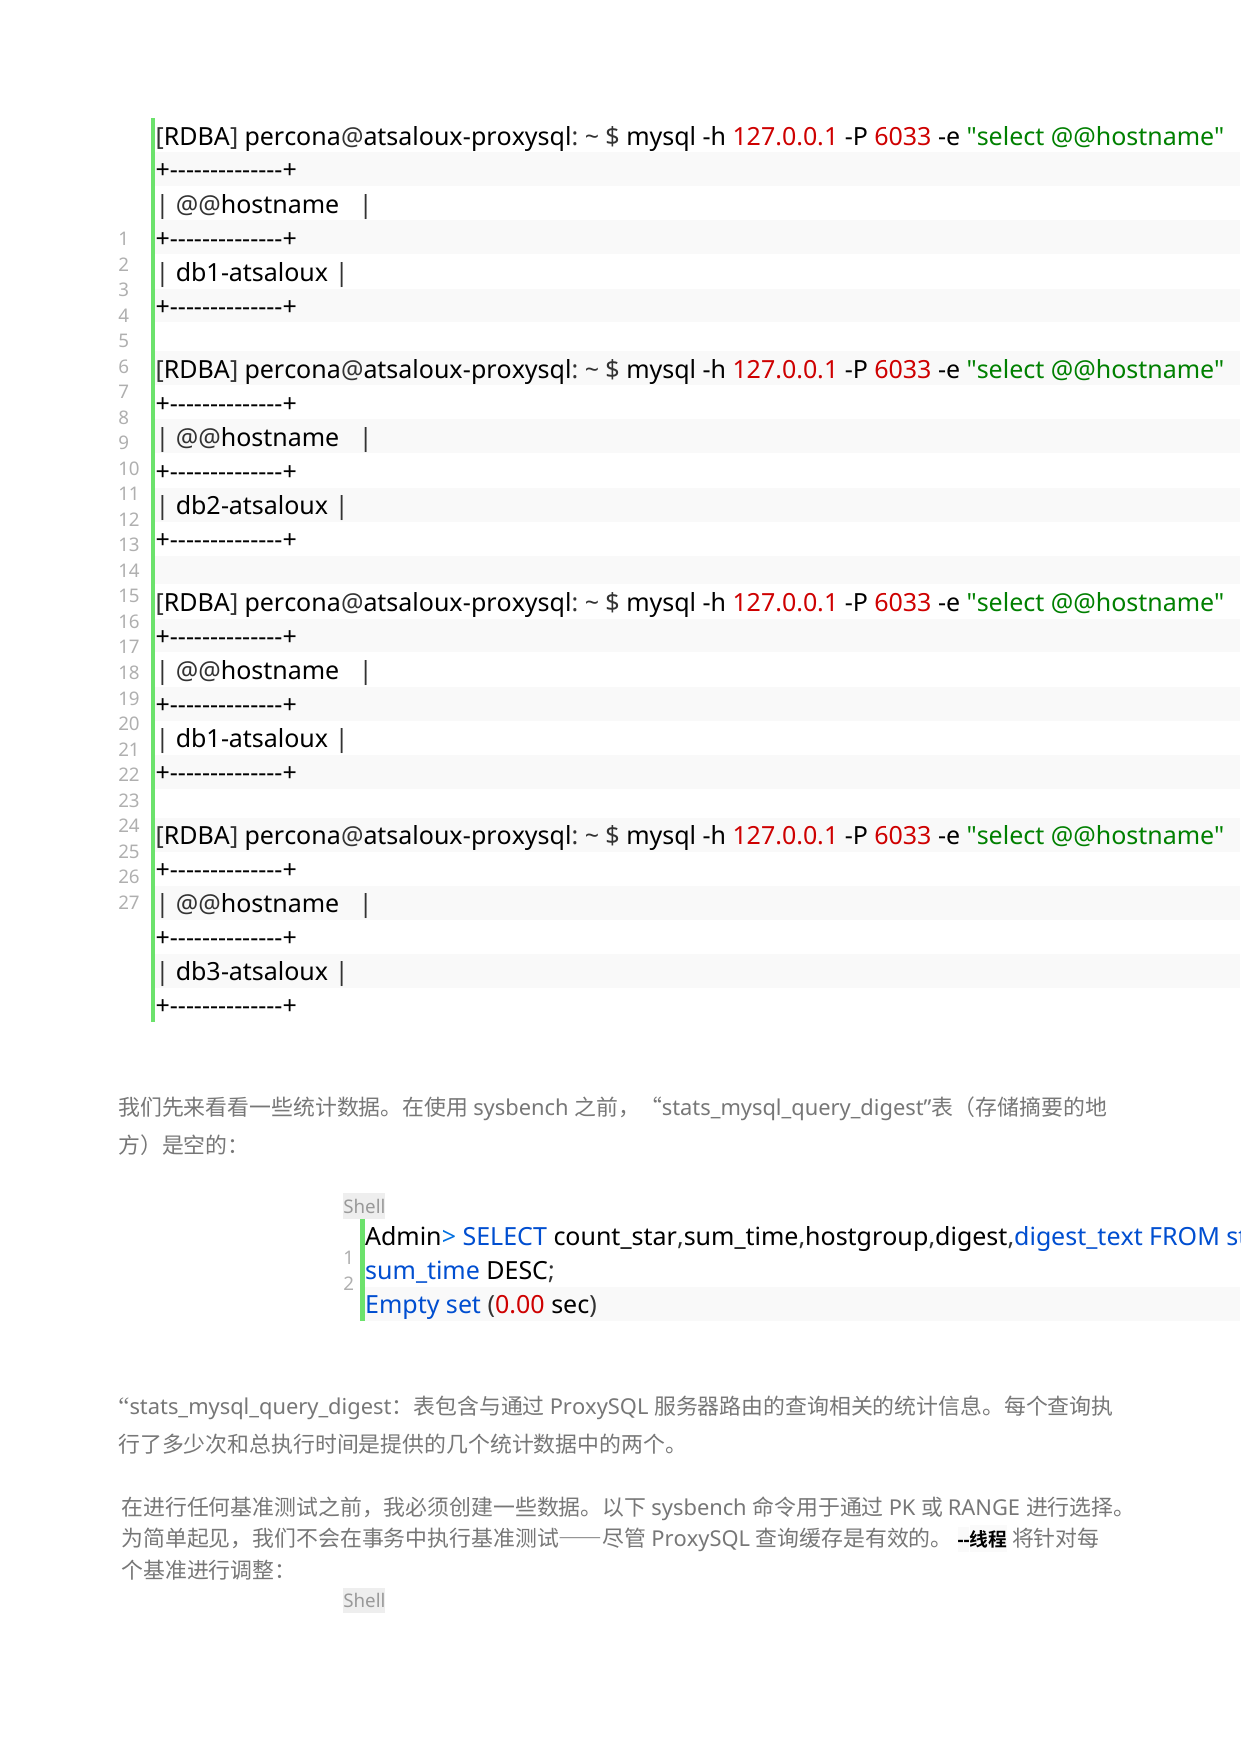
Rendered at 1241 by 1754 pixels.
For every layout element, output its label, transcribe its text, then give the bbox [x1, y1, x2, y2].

table_header Admin> SELECT count_star,sum_time,hostgroup,digest,digest_text FROM stats_mysql_query_digest_reset ORDER BY sum_time DESC; Empty set (0.00 sec) [365, 1219, 1240, 1287]
table_header [RDBA] percona@atsaloux-proxysql: ~ $ mysql -h 127.0.0.1 -P 6033 -e "select @@hostname" +--------------+ | @@hostname | +--------------+ | db1-atsaloux | +--------------+ [RDBA] percona@atsaloux-proxysql: ~ $ mysql -h 127.0.0.1 -P 6033 -e "select @@hostname" +--------------+ | @@hostname | +--------------+ | db2-atsaloux | +--------------+ [RDBA] percona@atsaloux-proxysql: ~ $ mysql -h 127.0.0.1 -P 6033 -e "select @@hostname" +--------------+ | @@hostname | +--------------+ | db1-atsaloux | +--------------+ [RDBA] percona@atsaloux-proxysql: ~ $ mysql -h 127.0.0.1 -P 6033 -e "select @@hostname" +--------------+ | @@hostname | +--------------+ | db3-atsaloux | +--------------+ [155, 254, 1240, 289]
table_header [RDBA] percona@atsaloux-proxysql: ~ $ mysql -h 127.0.0.1 -P 6033 -e "select @@hostname" +--------------+ | @@hostname | +--------------+ | db1-atsaloux | +--------------+ [RDBA] percona@atsaloux-proxysql: ~ $ mysql -h 127.0.0.1 -P 6033 -e "select @@hostname" +--------------+ | @@hostname | +--------------+ | db2-atsaloux | +--------------+ [RDBA] percona@atsaloux-proxysql: ~ $ mysql -h 127.0.0.1 -P 6033 -e "select @@hostname" +--------------+ | @@hostname | +--------------+ | db1-atsaloux | +--------------+ [RDBA] percona@atsaloux-proxysql: ~ $ mysql -h 127.0.0.1 -P 6033 -e "select @@hostname" +--------------+ | @@hostname | +--------------+ | db3-atsaloux | +--------------+ [155, 721, 1240, 755]
text Shell [118, 1585, 1122, 1628]
table_header [RDBA] percona@atsaloux-proxysql: ~ $ mysql -h 127.0.0.1 -P 6033 -e "select @@hostname" +--------------+ | @@hostname | +--------------+ | db1-atsaloux | +--------------+ [RDBA] percona@atsaloux-proxysql: ~ $ mysql -h 127.0.0.1 -P 6033 -e "select @@hostname" +--------------+ | @@hostname | +--------------+ | db2-atsaloux | +--------------+ [RDBA] percona@atsaloux-proxysql: ~ $ mysql -h 127.0.0.1 -P 6033 -e "select @@hostname" +--------------+ | @@hostname | +--------------+ | db1-atsaloux | +--------------+ [RDBA] percona@atsaloux-proxysql: ~ $ mysql -h 127.0.0.1 -P 6033 -e "select @@hostname" +--------------+ | @@hostname | +--------------+ | db3-atsaloux | +--------------+ [155, 453, 1240, 488]
table_header [RDBA] percona@atsaloux-proxysql: ~ $ mysql -h 127.0.0.1 -P 6033 -e "select @@hostname" +--------------+ | @@hostname | +--------------+ | db1-atsaloux | +--------------+ [RDBA] percona@atsaloux-proxysql: ~ $ mysql -h 127.0.0.1 -P 6033 -e "select @@hostname" +--------------+ | @@hostname | +--------------+ | db2-atsaloux | +--------------+ [RDBA] percona@atsaloux-proxysql: ~ $ mysql -h 127.0.0.1 -P 6033 -e "select @@hostname" +--------------+ | @@hostname | +--------------+ | db1-atsaloux | +--------------+ [RDBA] percona@atsaloux-proxysql: ~ $ mysql -h 127.0.0.1 -P 6033 -e "select @@hostname" +--------------+ | @@hostname | +--------------+ | db3-atsaloux | +--------------+ [155, 186, 1240, 220]
table_header [RDBA] percona@atsaloux-proxysql: ~ $ mysql -h 127.0.0.1 -P 6033 -e "select @@hostname" +--------------+ | @@hostname | +--------------+ | db1-atsaloux | +--------------+ [RDBA] percona@atsaloux-proxysql: ~ $ mysql -h 127.0.0.1 -P 6033 -e "select @@hostname" +--------------+ | @@hostname | +--------------+ | db2-atsaloux | +--------------+ [RDBA] percona@atsaloux-proxysql: ~ $ mysql -h 127.0.0.1 -P 6033 -e "select @@hostname" +--------------+ | @@hostname | +--------------+ | db1-atsaloux | +--------------+ [RDBA] percona@atsaloux-proxysql: ~ $ mysql -h 127.0.0.1 -P 6033 -e "select @@hostname" +--------------+ | @@hostname | +--------------+ | db3-atsaloux | +--------------+ [155, 988, 1240, 1022]
table_header [RDBA] percona@atsaloux-proxysql: ~ $ mysql -h 127.0.0.1 -P 6033 -e "select @@hostname" +--------------+ | @@hostname | +--------------+ | db1-atsaloux | +--------------+ [RDBA] percona@atsaloux-proxysql: ~ $ mysql -h 127.0.0.1 -P 6033 -e "select @@hostname" +--------------+ | @@hostname | +--------------+ | db2-atsaloux | +--------------+ [RDBA] percona@atsaloux-proxysql: ~ $ mysql -h 127.0.0.1 -P 6033 -e "select @@hostname" +--------------+ | @@hostname | +--------------+ | db1-atsaloux | +--------------+ [RDBA] percona@atsaloux-proxysql: ~ $ mysql -h 127.0.0.1 -P 6033 -e "select @@hostname" +--------------+ | @@hostname | +--------------+ | db3-atsaloux | +--------------+ [155, 118, 1240, 152]
table_header [RDBA] percona@atsaloux-proxysql: ~ $ mysql -h 127.0.0.1 -P 6033 -e "select @@hostname" +--------------+ | @@hostname | +--------------+ | db1-atsaloux | +--------------+ [RDBA] percona@atsaloux-proxysql: ~ $ mysql -h 127.0.0.1 -P 6033 -e "select @@hostname" +--------------+ | @@hostname | +--------------+ | db2-atsaloux | +--------------+ [RDBA] percona@atsaloux-proxysql: ~ $ mysql -h 127.0.0.1 -P 6033 -e "select @@hostname" +--------------+ | @@hostname | +--------------+ | db1-atsaloux | +--------------+ [RDBA] percona@atsaloux-proxysql: ~ $ mysql -h 127.0.0.1 -P 6033 -e "select @@hostname" +--------------+ | @@hostname | +--------------+ | db3-atsaloux | +--------------+ [155, 789, 1240, 818]
table_header [RDBA] percona@atsaloux-proxysql: ~ $ mysql -h 127.0.0.1 -P 6033 -e "select @@hostname" +--------------+ | @@hostname | +--------------+ | db1-atsaloux | +--------------+ [RDBA] percona@atsaloux-proxysql: ~ $ mysql -h 127.0.0.1 -P 6033 -e "select @@hostname" +--------------+ | @@hostname | +--------------+ | db2-atsaloux | +--------------+ [RDBA] percona@atsaloux-proxysql: ~ $ mysql -h 127.0.0.1 -P 6033 -e "select @@hostname" +--------------+ | @@hostname | +--------------+ | db1-atsaloux | +--------------+ [RDBA] percona@atsaloux-proxysql: ~ $ mysql -h 127.0.0.1 -P 6033 -e "select @@hostname" +--------------+ | @@hostname | +--------------+ | db3-atsaloux | +--------------+ [155, 920, 1240, 954]
table_header [RDBA] percona@atsaloux-proxysql: ~ $ mysql -h 127.0.0.1 -P 6033 -e "select @@hostname" +--------------+ | @@hostname | +--------------+ | db1-atsaloux | +--------------+ [RDBA] percona@atsaloux-proxysql: ~ $ mysql -h 127.0.0.1 -P 6033 -e "select @@hostname" +--------------+ | @@hostname | +--------------+ | db2-atsaloux | +--------------+ [RDBA] percona@atsaloux-proxysql: ~ $ mysql -h 127.0.0.1 -P 6033 -e "select @@hostname" +--------------+ | @@hostname | +--------------+ | db1-atsaloux | +--------------+ [RDBA] percona@atsaloux-proxysql: ~ $ mysql -h 127.0.0.1 -P 6033 -e "select @@hostname" +--------------+ | @@hostname | +--------------+ | db3-atsaloux | +--------------+ [155, 584, 1240, 619]
text “stats_mysql_query_digest：表包含与通过 ProxySQL 服务器路由的查询相关的统计信息。每个查询执行了多少次和总执行时间是提供的几个统计数据中的两个。 [118, 1383, 1122, 1458]
table_header 1 2 3 4 5 6 7 8 9 10 11 12 13 14 15 16 17 18 19 20 21 22 23 24 25 26 27 [118, 118, 151, 1022]
text 在进行任何基准测试之前，我必须创建一些数据。以下 sysbench 命令用于通过 PK 或 RANGE 进行选择。为简单起见，我们不会在事务中执行基准测试——尽管 ProxySQL 查询缓存是有效的。 --线程 将针对每个基准进行调整： [121, 1490, 1119, 1585]
table_header [RDBA] percona@atsaloux-proxysql: ~ $ mysql -h 127.0.0.1 -P 6033 -e "select @@hostname" +--------------+ | @@hostname | +--------------+ | db1-atsaloux | +--------------+ [RDBA] percona@atsaloux-proxysql: ~ $ mysql -h 127.0.0.1 -P 6033 -e "select @@hostname" +--------------+ | @@hostname | +--------------+ | db2-atsaloux | +--------------+ [RDBA] percona@atsaloux-proxysql: ~ $ mysql -h 127.0.0.1 -P 6033 -e "select @@hostname" +--------------+ | @@hostname | +--------------+ | db1-atsaloux | +--------------+ [RDBA] percona@atsaloux-proxysql: ~ $ mysql -h 127.0.0.1 -P 6033 -e "select @@hostname" +--------------+ | @@hostname | +--------------+ | db3-atsaloux | +--------------+ [155, 322, 1240, 351]
table_header [RDBA] percona@atsaloux-proxysql: ~ $ mysql -h 127.0.0.1 -P 6033 -e "select @@hostname" +--------------+ | @@hostname | +--------------+ | db1-atsaloux | +--------------+ [RDBA] percona@atsaloux-proxysql: ~ $ mysql -h 127.0.0.1 -P 6033 -e "select @@hostname" +--------------+ | @@hostname | +--------------+ | db2-atsaloux | +--------------+ [RDBA] percona@atsaloux-proxysql: ~ $ mysql -h 127.0.0.1 -P 6033 -e "select @@hostname" +--------------+ | @@hostname | +--------------+ | db1-atsaloux | +--------------+ [RDBA] percona@atsaloux-proxysql: ~ $ mysql -h 127.0.0.1 -P 6033 -e "select @@hostname" +--------------+ | @@hostname | +--------------+ | db3-atsaloux | +--------------+ [155, 385, 1240, 419]
table_header [RDBA] percona@atsaloux-proxysql: ~ $ mysql -h 127.0.0.1 -P 6033 -e "select @@hostname" +--------------+ | @@hostname | +--------------+ | db1-atsaloux | +--------------+ [RDBA] percona@atsaloux-proxysql: ~ $ mysql -h 127.0.0.1 -P 6033 -e "select @@hostname" +--------------+ | @@hostname | +--------------+ | db2-atsaloux | +--------------+ [RDBA] percona@atsaloux-proxysql: ~ $ mysql -h 127.0.0.1 -P 6033 -e "select @@hostname" +--------------+ | @@hostname | +--------------+ | db1-atsaloux | +--------------+ [RDBA] percona@atsaloux-proxysql: ~ $ mysql -h 127.0.0.1 -P 6033 -e "select @@hostname" +--------------+ | @@hostname | +--------------+ | db3-atsaloux | +--------------+ [155, 522, 1240, 556]
table_header [RDBA] percona@atsaloux-proxysql: ~ $ mysql -h 127.0.0.1 -P 6033 -e "select @@hostname" +--------------+ | @@hostname | +--------------+ | db1-atsaloux | +--------------+ [RDBA] percona@atsaloux-proxysql: ~ $ mysql -h 127.0.0.1 -P 6033 -e "select @@hostname" +--------------+ | @@hostname | +--------------+ | db2-atsaloux | +--------------+ [RDBA] percona@atsaloux-proxysql: ~ $ mysql -h 127.0.0.1 -P 6033 -e "select @@hostname" +--------------+ | @@hostname | +--------------+ | db1-atsaloux | +--------------+ [RDBA] percona@atsaloux-proxysql: ~ $ mysql -h 127.0.0.1 -P 6033 -e "select @@hostname" +--------------+ | @@hostname | +--------------+ | db3-atsaloux | +--------------+ [155, 652, 1240, 687]
table_header [RDBA] percona@atsaloux-proxysql: ~ $ mysql -h 127.0.0.1 -P 6033 -e "select @@hostname" +--------------+ | @@hostname | +--------------+ | db1-atsaloux | +--------------+ [RDBA] percona@atsaloux-proxysql: ~ $ mysql -h 127.0.0.1 -P 6033 -e "select @@hostname" +--------------+ | @@hostname | +--------------+ | db2-atsaloux | +--------------+ [RDBA] percona@atsaloux-proxysql: ~ $ mysql -h 127.0.0.1 -P 6033 -e "select @@hostname" +--------------+ | @@hostname | +--------------+ | db1-atsaloux | +--------------+ [RDBA] percona@atsaloux-proxysql: ~ $ mysql -h 127.0.0.1 -P 6033 -e "select @@hostname" +--------------+ | @@hostname | +--------------+ | db3-atsaloux | +--------------+ [155, 852, 1240, 886]
table_header 1 2 [343, 1219, 360, 1321]
text 我们先来看看一些统计数据。在使用 sysbench 之前，“stats_mysql_query_digest”表（存储摘要的地方）是空的： [118, 1084, 1122, 1159]
text Shell [118, 1191, 1122, 1233]
